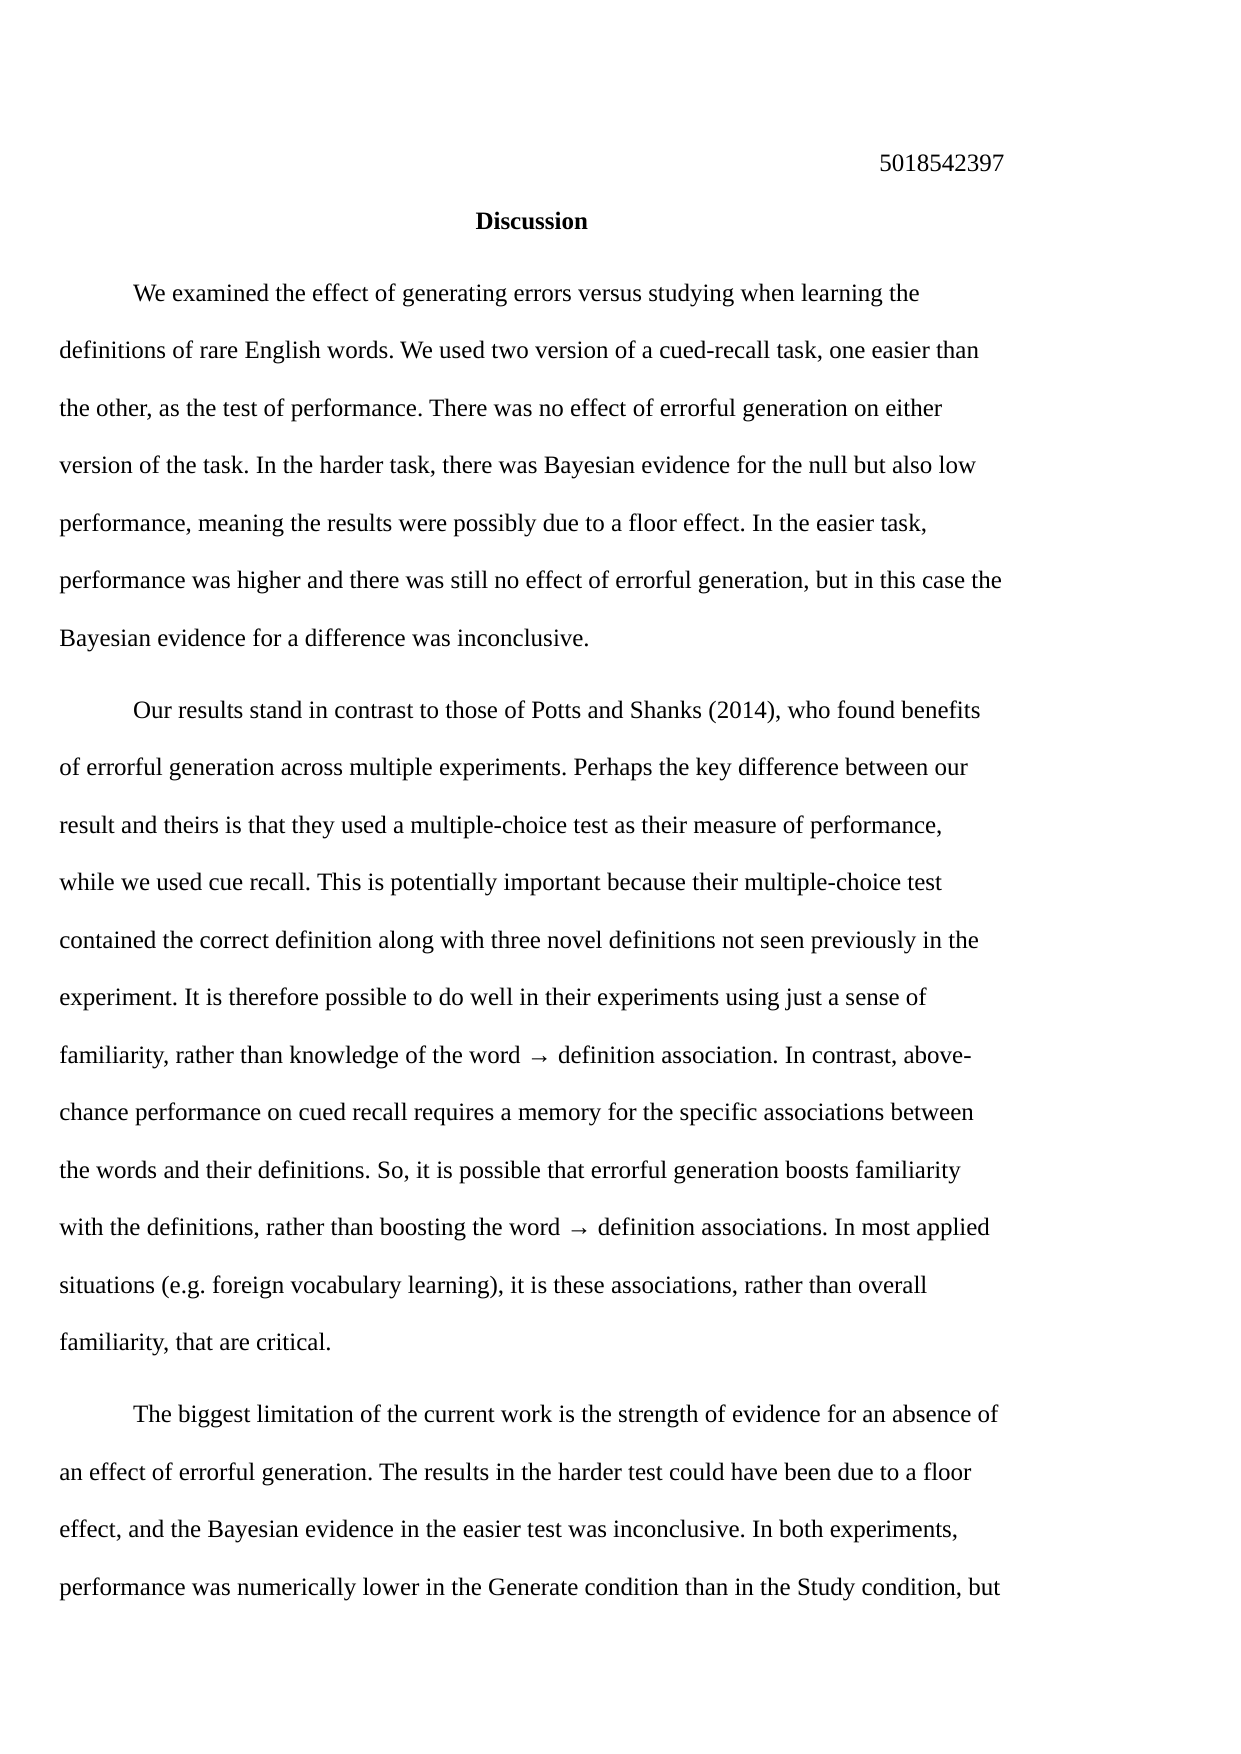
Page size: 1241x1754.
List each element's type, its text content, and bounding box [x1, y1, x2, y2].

text We examined the effect of generating errors versus studying when learning the definitions of rare English words. We used two version of a cued-recall task, one easier than the other, as the test of performance. There was no effect of errorful generation on either version of the task. In the harder task, there was Bayesian evidence for the null but also low performance, meaning the results were possibly due to a floor effect. In the easier task, performance was higher and there was still no effect of errorful generation, but in this case the Bayesian evidence for a difference was inconclusive. [59, 278, 1004, 652]
text Our results stand in contrast to those of Potts and Shanks (2014), who found benefits of errorful generation across multiple experiments. Perhaps the key difference between our result and theirs is that they used a multiple-choice test as their measure of performance, while we used cue recall. This is potentially important because their multiple-choice test contained the correct definition along with three novel definitions not seen previously in the experiment. It is therefore possible to do well in their experiments using just a sense of familiarity, rather than knowledge of the word → definition association. In contrast, above-chance performance on cued recall requires a memory for the specific associations between the words and their definitions. So, it is possible that errorful generation boosts familiarity with the definitions, rather than boosting the word → definition associations. In most applied situations (e.g. foreign vocabulary learning), it is these associations, rather than overall familiarity, that are critical. [59, 695, 1004, 1356]
text Discussion [59, 206, 1004, 234]
text The biggest limitation of the current work is the strength of evidence for an absence of an effect of errorful generation. The results in the harder test could have been due to a floor effect, and the Bayesian evidence in the easier test was inconclusive. In both experiments, performance was numerically lower in the Generate condition than in the Study condition, but [59, 1399, 1004, 1601]
